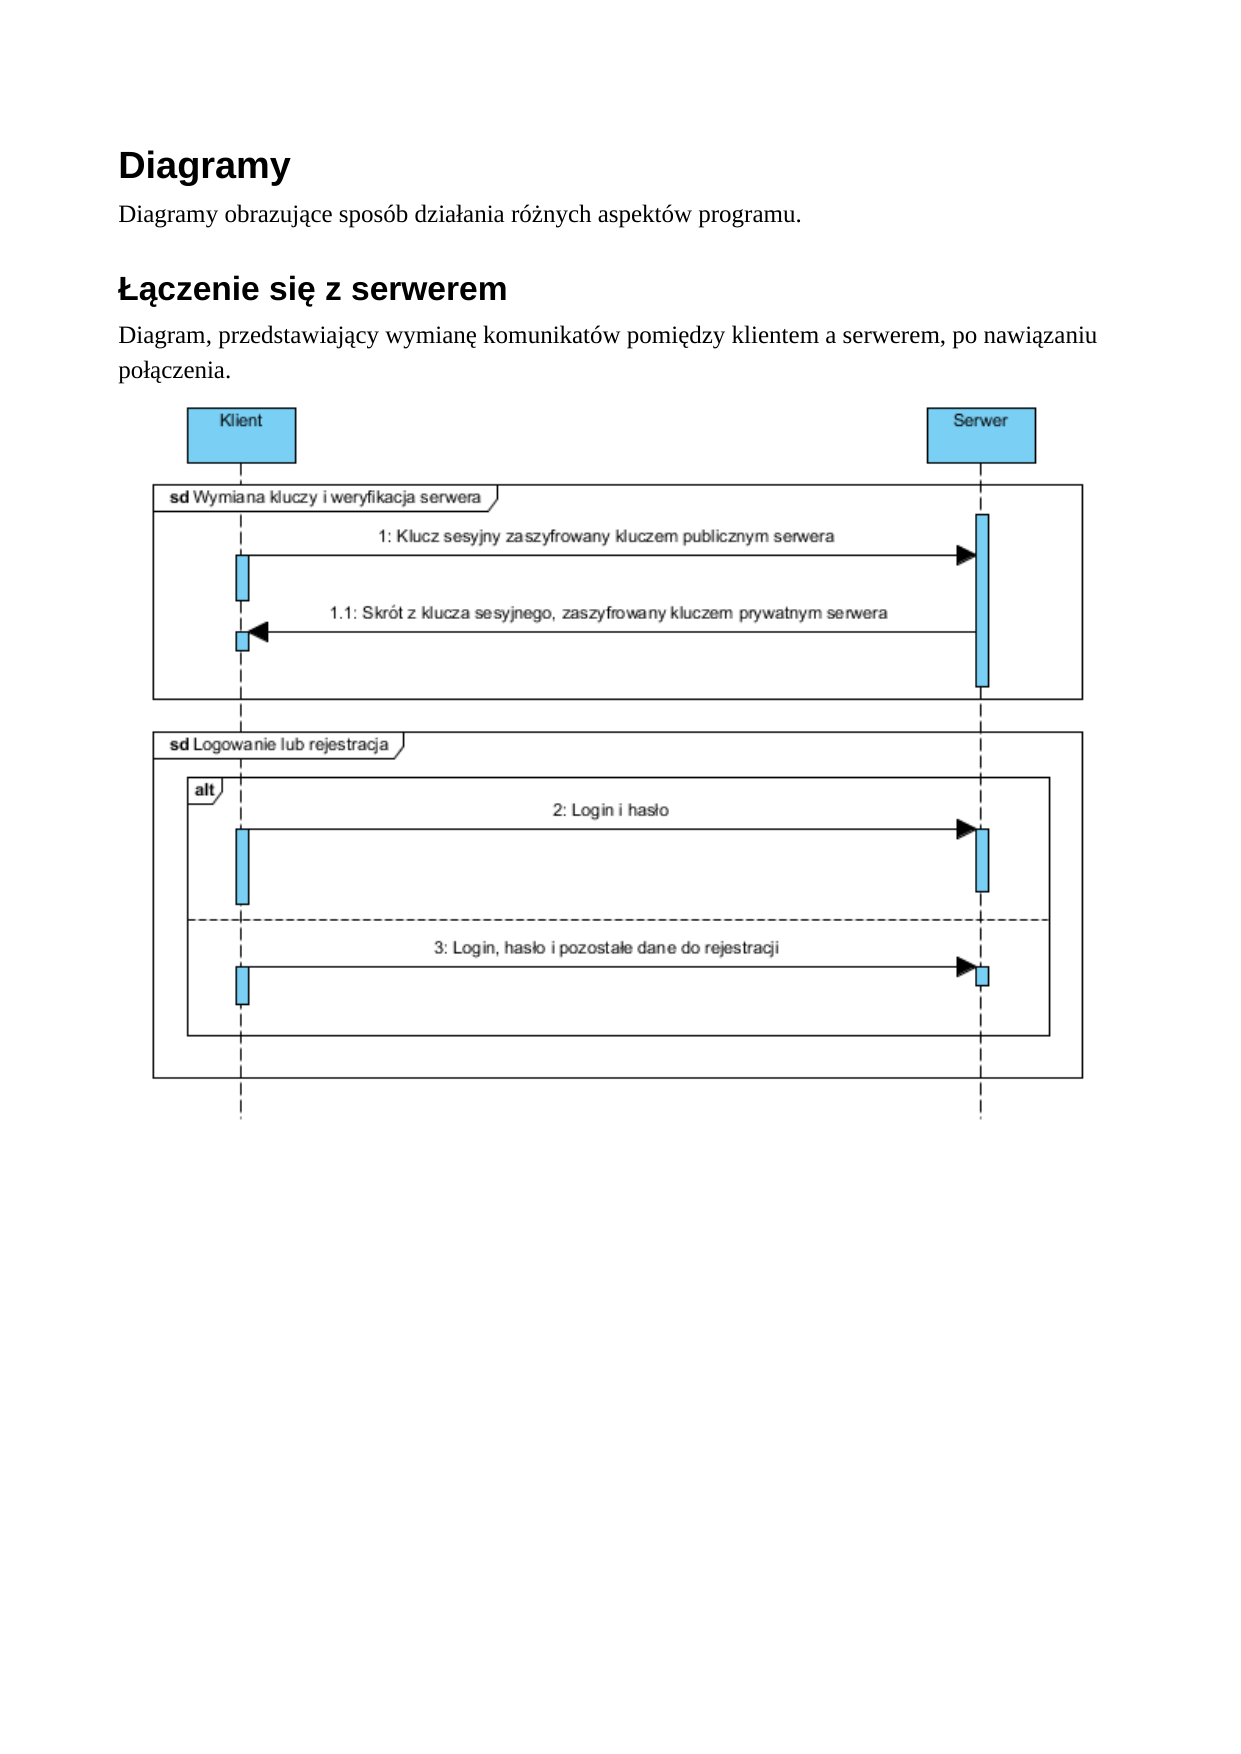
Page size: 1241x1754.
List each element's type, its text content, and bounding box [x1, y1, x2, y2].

text Diagramy obrazujące sposób działania różnych aspektów programu. [118, 199, 1122, 228]
subtitle Łączenie się z serwerem [118, 269, 1122, 308]
subtitle Diagramy [118, 143, 1122, 187]
picture [145, 403, 1096, 1126]
text Diagram, przedstawiający wymianę komunikatów pomiędzy klientem a serwerem, po nawiązaniu połączenia. [118, 320, 1122, 383]
